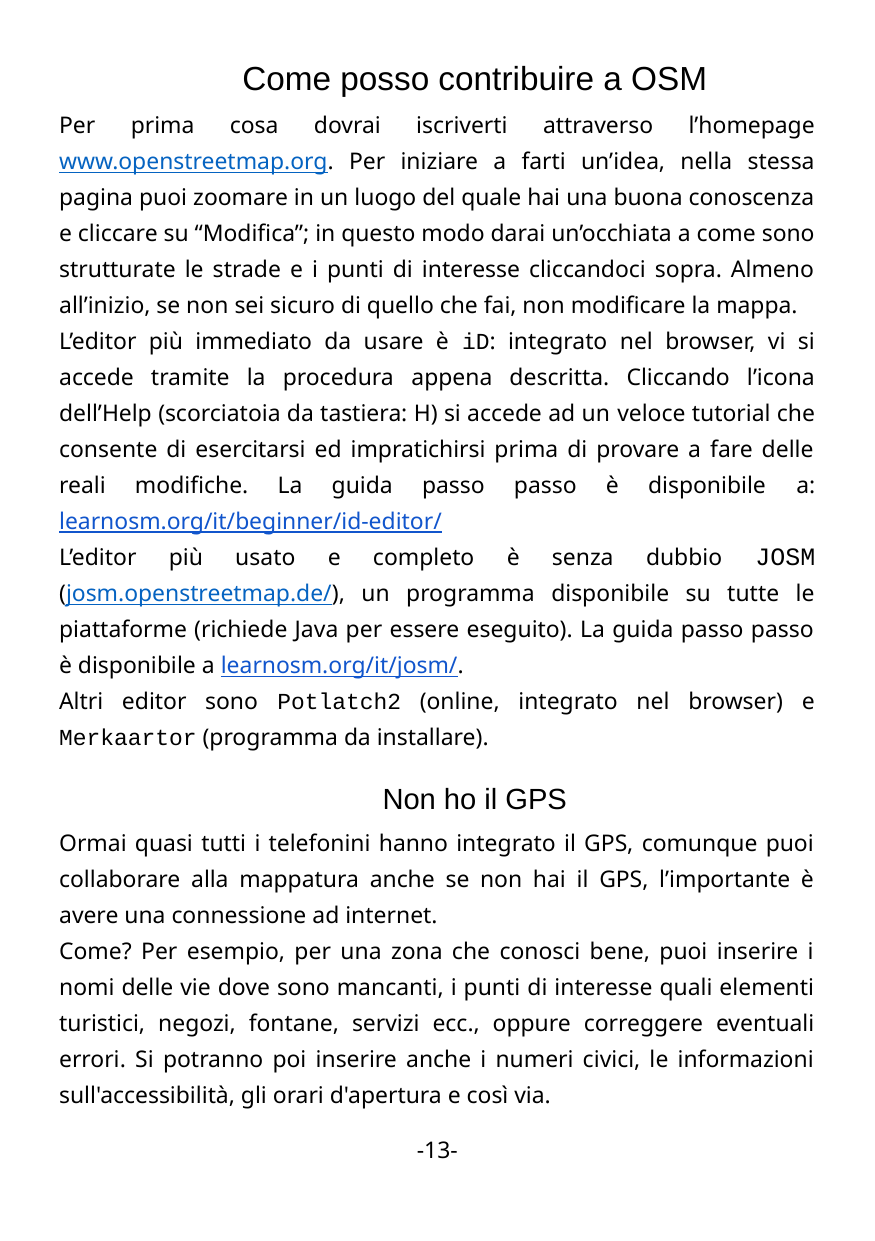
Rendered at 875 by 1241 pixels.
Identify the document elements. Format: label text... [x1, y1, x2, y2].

text L’editor più usato e completo è senza dubbio JOSM (josm.openstreetmap.de/), un programma disponibile su tutte le piattaforme (richiede Java per essere eseguito). La guida passo passo è disponibile a learnosm.org/it/josm/. [59, 541, 815, 681]
text Come? Per esempio, per una zona che conosci bene, puoi inserire i nomi delle vie dove sono mancanti, i punti di interesse quali elementi turistici, negozi, fontane, servizi ecc., oppure correggere eventuali errori. Si potranno poi inserire anche i numeri civici, le informazioni sull'accessibilità, gli orari d'apertura e così via. [59, 935, 815, 1110]
text L’editor più immediato da usare è iD: integrato nel browser, vi si accede tramite la procedura appena descritta. Cliccando l’icona dell’Help (scorciatoia da tastiera: H) si accede ad un veloce tutorial che consente di esercitarsi ed impratichirsi prima di provare a fare delle reali modifiche. La guida passo passo è disponibile a: learnosm.org/it/beginner/id-editor/ [59, 325, 815, 536]
text Altri editor sono Potlatch2 (online, integrato nel browser) e Merkaartor (programma da installare). [59, 685, 815, 753]
subtitle Come posso contribuire a OSM [59, 59, 815, 97]
text Ormai quasi tutti i telefonini hanno integrato il GPS, comunque puoi collaborare alla mappatura anche se non hai il GPS, l’importante è avere una connessione ad internet. [59, 827, 815, 930]
text Per prima cosa dovrai iscriverti attraverso l’homepage www.openstreetmap.org. Per iniziare a farti un’idea, nella stessa pagina puoi zoomare in un luogo del quale hai una buona conoscenza e cliccare su “Modifica”; in questo modo darai un’occhiata a come sono strutturate le strade e i punti di interesse cliccandoci sopra. Almeno all’inizio, se non sei sicuro di quello che fai, non modificare la mappa. [59, 109, 815, 320]
subtitle Non ho il GPS [59, 782, 815, 816]
